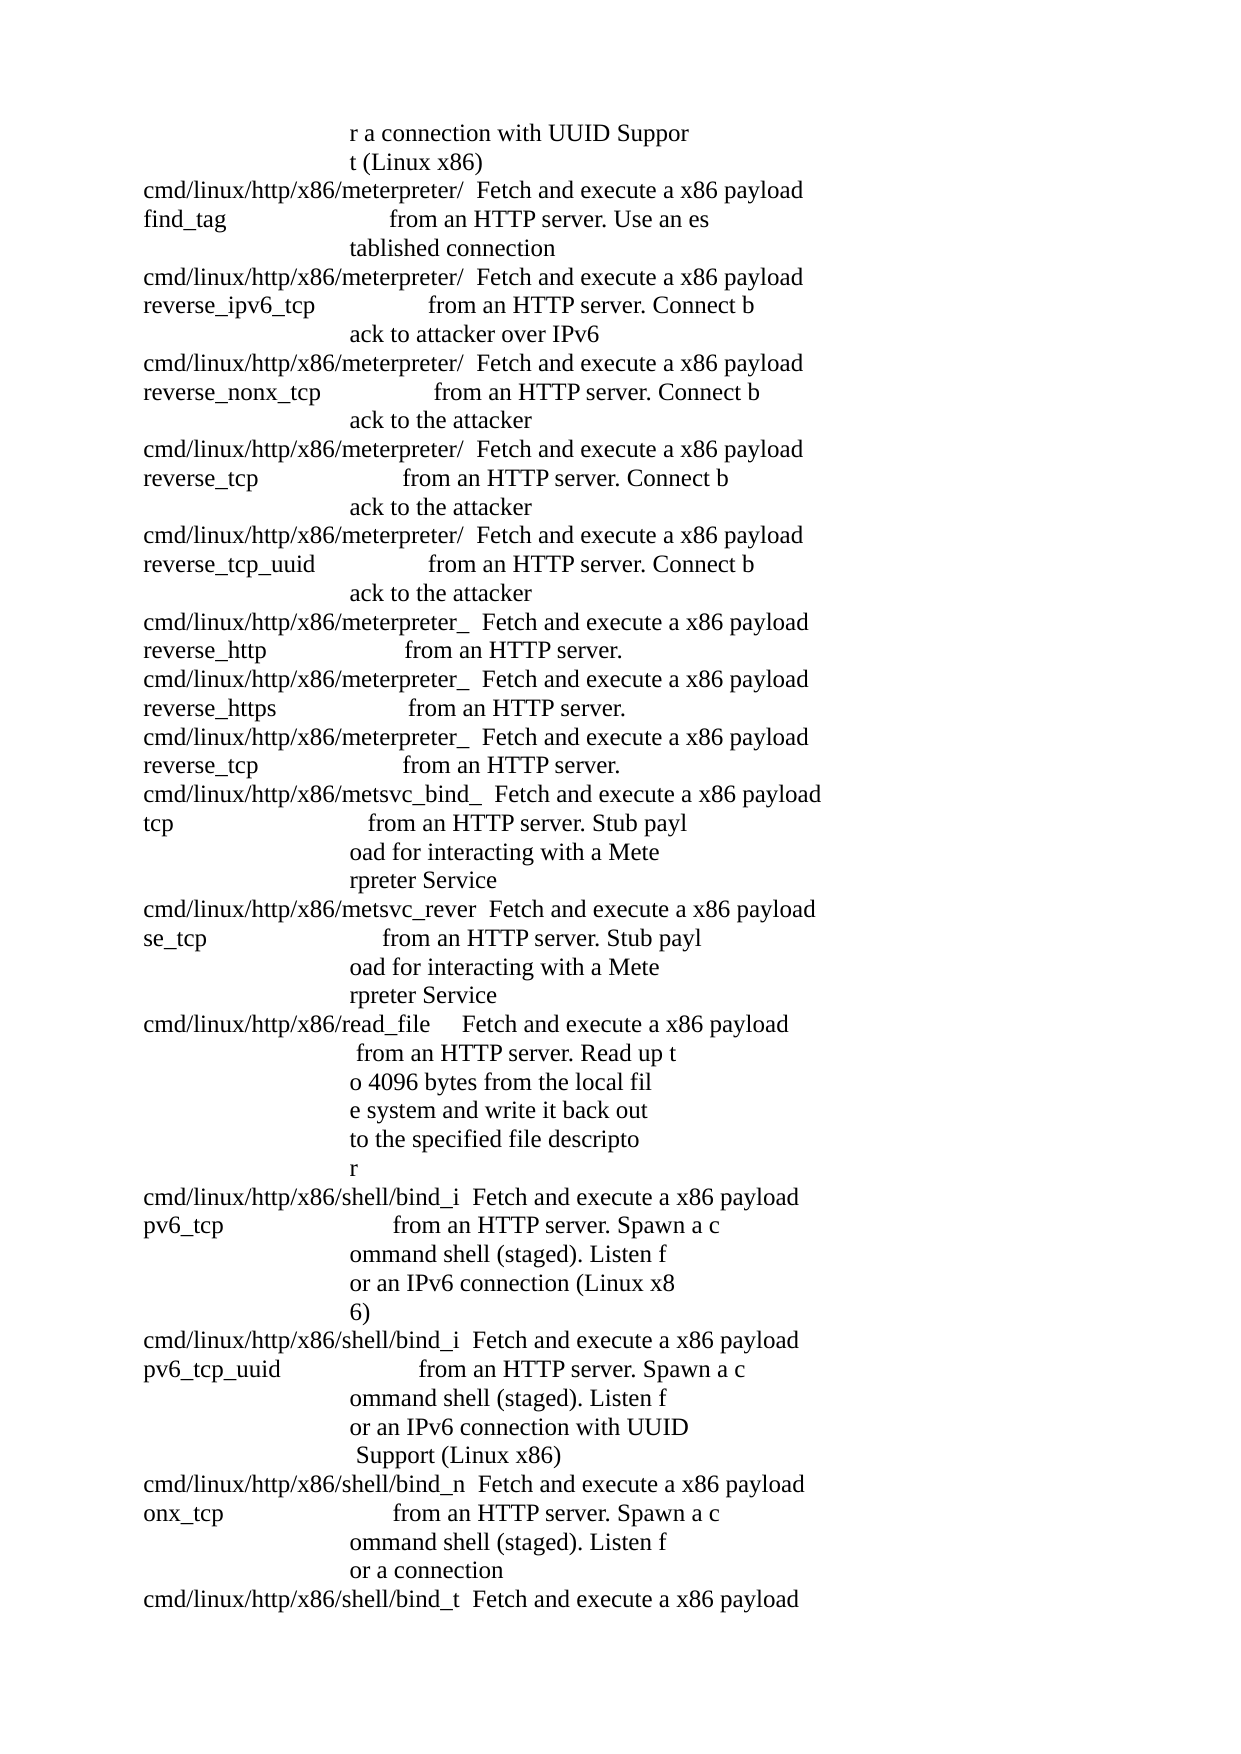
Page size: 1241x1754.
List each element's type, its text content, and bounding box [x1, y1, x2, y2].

text cmd/linux/http/x86/meterpreter/ Fetch and execute a x86 payload [118, 434, 1122, 463]
text cmd/linux/http/x86/meterpreter_ Fetch and execute a x86 payload [118, 607, 1122, 636]
text reverse_tcp_uuid from an HTTP server. Connect b [118, 549, 1122, 578]
text cmd/linux/http/x86/meterpreter/ Fetch and execute a x86 payload [118, 521, 1122, 549]
text ommand shell (staged). Listen f [118, 1527, 1122, 1556]
text e system and write it back out [118, 1096, 1122, 1124]
text cmd/linux/http/x86/shell/bind_n Fetch and execute a x86 payload [118, 1469, 1122, 1498]
text or an IPv6 connection (Linux x8 [118, 1268, 1122, 1297]
text cmd/linux/http/x86/meterpreter_ Fetch and execute a x86 payload [118, 664, 1122, 693]
text reverse_tcp from an HTTP server. Connect b [118, 463, 1122, 492]
text cmd/linux/http/x86/meterpreter/ Fetch and execute a x86 payload [118, 262, 1122, 291]
text reverse_http from an HTTP server. [118, 636, 1122, 664]
text reverse_nonx_tcp from an HTTP server. Connect b [118, 377, 1122, 406]
text rpreter Service [118, 981, 1122, 1009]
text reverse_tcp from an HTTP server. [118, 751, 1122, 779]
text ommand shell (staged). Listen f [118, 1383, 1122, 1412]
text Support (Linux x86) [118, 1441, 1122, 1469]
text cmd/linux/http/x86/metsvc_rever Fetch and execute a x86 payload [118, 894, 1122, 923]
text o 4096 bytes from the local fil [118, 1067, 1122, 1096]
text t (Linux x86) [118, 147, 1122, 176]
text ack to the attacker [118, 406, 1122, 434]
text from an HTTP server. Read up t [118, 1038, 1122, 1067]
text cmd/linux/http/x86/shell/bind_t Fetch and execute a x86 payload [118, 1584, 1122, 1613]
text cmd/linux/http/x86/meterpreter/ Fetch and execute a x86 payload [118, 176, 1122, 204]
text ack to attacker over IPv6 [118, 319, 1122, 348]
text onx_tcp from an HTTP server. Spawn a c [118, 1498, 1122, 1527]
text cmd/linux/http/x86/meterpreter_ Fetch and execute a x86 payload [118, 722, 1122, 751]
text or a connection [118, 1556, 1122, 1584]
text cmd/linux/http/x86/read_file Fetch and execute a x86 payload [118, 1009, 1122, 1038]
text ommand shell (staged). Listen f [118, 1239, 1122, 1268]
text se_tcp from an HTTP server. Stub payl [118, 923, 1122, 952]
text cmd/linux/http/x86/meterpreter/ Fetch and execute a x86 payload [118, 348, 1122, 377]
text cmd/linux/http/x86/shell/bind_i Fetch and execute a x86 payload [118, 1182, 1122, 1211]
text tablished connection [118, 233, 1122, 262]
text r a connection with UUID Suppor [118, 118, 1122, 147]
text pv6_tcp_uuid from an HTTP server. Spawn a c [118, 1354, 1122, 1383]
text ack to the attacker [118, 492, 1122, 521]
text r [118, 1153, 1122, 1182]
text cmd/linux/http/x86/metsvc_bind_ Fetch and execute a x86 payload [118, 779, 1122, 808]
text oad for interacting with a Mete [118, 952, 1122, 981]
text reverse_ipv6_tcp from an HTTP server. Connect b [118, 291, 1122, 319]
text oad for interacting with a Mete [118, 837, 1122, 866]
text cmd/linux/http/x86/shell/bind_i Fetch and execute a x86 payload [118, 1326, 1122, 1354]
text rpreter Service [118, 866, 1122, 894]
text reverse_https from an HTTP server. [118, 693, 1122, 722]
text or an IPv6 connection with UUID [118, 1412, 1122, 1441]
text to the specified file descripto [118, 1124, 1122, 1153]
text pv6_tcp from an HTTP server. Spawn a c [118, 1211, 1122, 1239]
text find_tag from an HTTP server. Use an es [118, 204, 1122, 233]
text ack to the attacker [118, 578, 1122, 607]
text 6) [118, 1297, 1122, 1326]
text tcp from an HTTP server. Stub payl [118, 808, 1122, 837]
